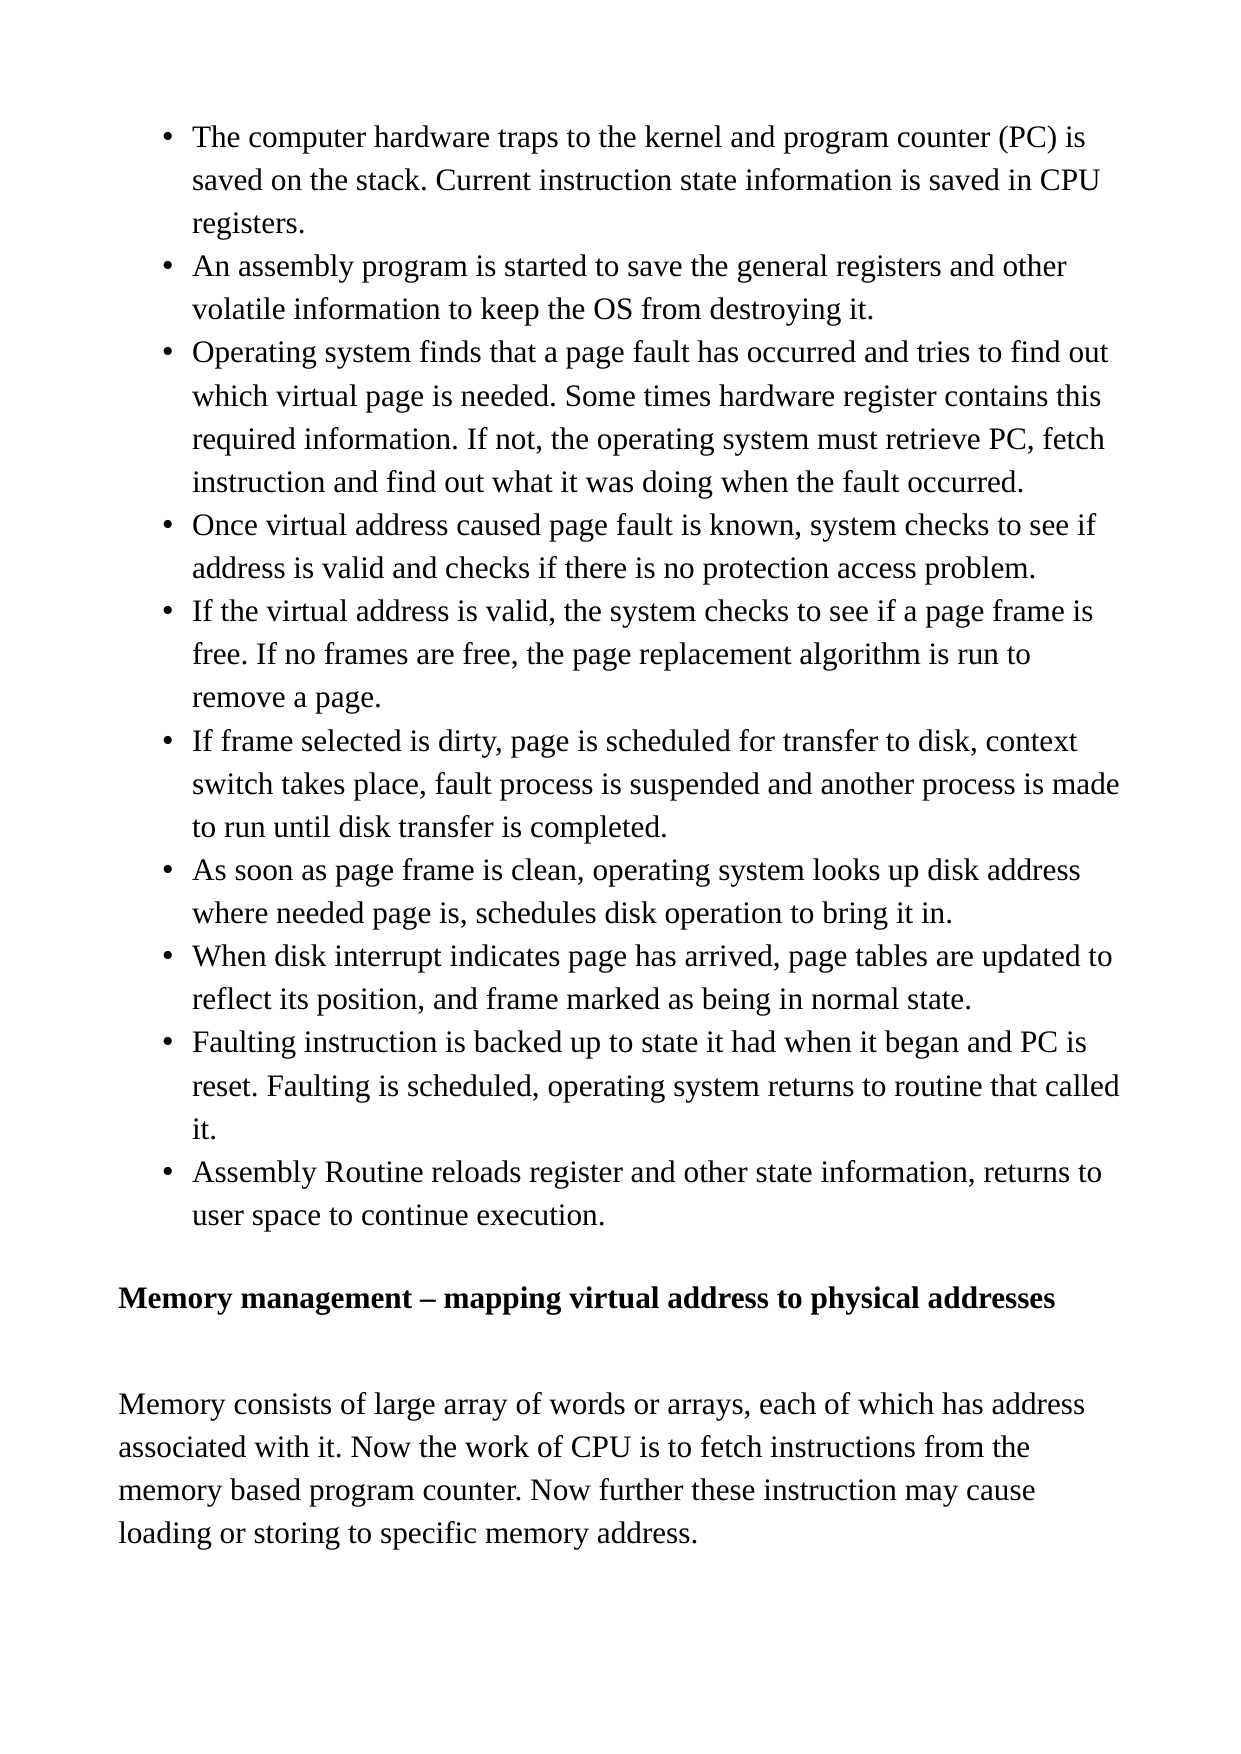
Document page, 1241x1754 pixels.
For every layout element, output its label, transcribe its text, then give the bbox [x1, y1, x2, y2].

list If the virtual address is valid, the system checks to see if a page frame is free. If no frames are free, the page replacement algorithm is run to remove a page. [162, 592, 1122, 715]
list The computer hardware traps to the kernel and program counter (PC) is saved on the stack. Current instruction state information is saved in CPU registers. [162, 118, 1122, 240]
list As soon as page frame is clean, operating system looks up disk address where needed page is, schedules disk operation to bring it in. [162, 851, 1122, 930]
subtitle Memory management – mapping virtual address to physical addresses [118, 1279, 1122, 1315]
list Faulting instruction is backed up to state it had when it began and PC is reset. Faulting is scheduled, operating system returns to routine that called it. [162, 1024, 1122, 1146]
list When disk interrupt indicates page has arrived, page tables are updated to reflect its position, and frame marked as being in normal state. [162, 937, 1122, 1017]
list Once virtual address caused page fault is known, system checks to see if address is valid and checks if there is no protection access problem. [162, 506, 1122, 585]
list If frame selected is dirty, page is scheduled for transfer to disk, context switch takes place, fault process is suspended and another process is made to run until disk transfer is completed. [162, 722, 1122, 844]
list Operating system finds that a page fault has occurred and tries to find out which virtual page is needed. Some times hardware register contains this required information. If not, the operating system must retrieve PC, fetch instruction and find out what it was doing when the fault occurred. [162, 334, 1122, 499]
list An assembly program is started to save the general registers and other volatile information to keep the OS from destroying it. [162, 247, 1122, 327]
text Memory consists of large array of words or arrays, each of which has address associated with it. Now the work of CPU is to fetch instructions from the memory based program counter. Now further these instruction may cause loading or storing to specific memory address. [118, 1385, 1122, 1550]
list Assembly Routine reloads register and other state information, returns to user space to continue execution. [162, 1153, 1122, 1232]
